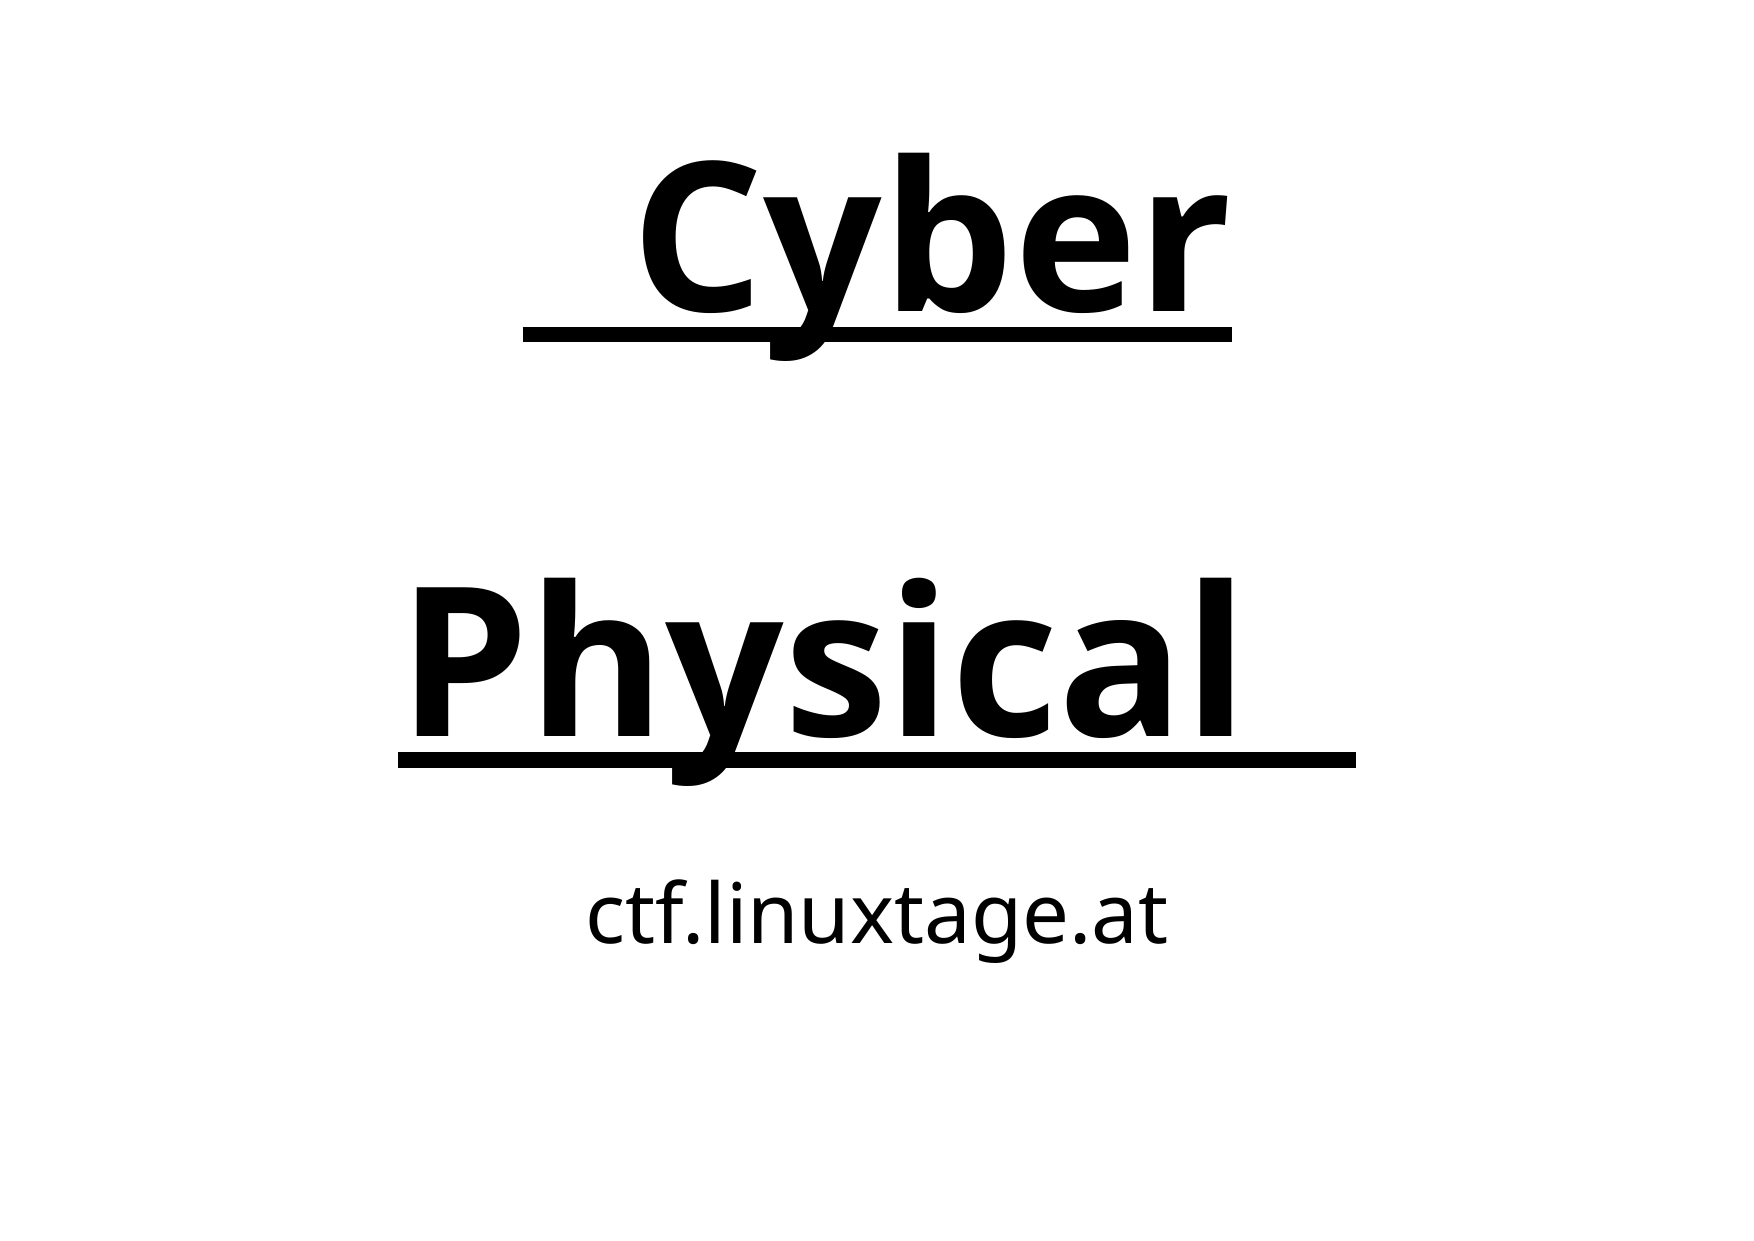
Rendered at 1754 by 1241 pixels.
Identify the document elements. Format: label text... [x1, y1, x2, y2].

text Cyber Physical ctf.linuxtage.at [88, 88, 1665, 968]
